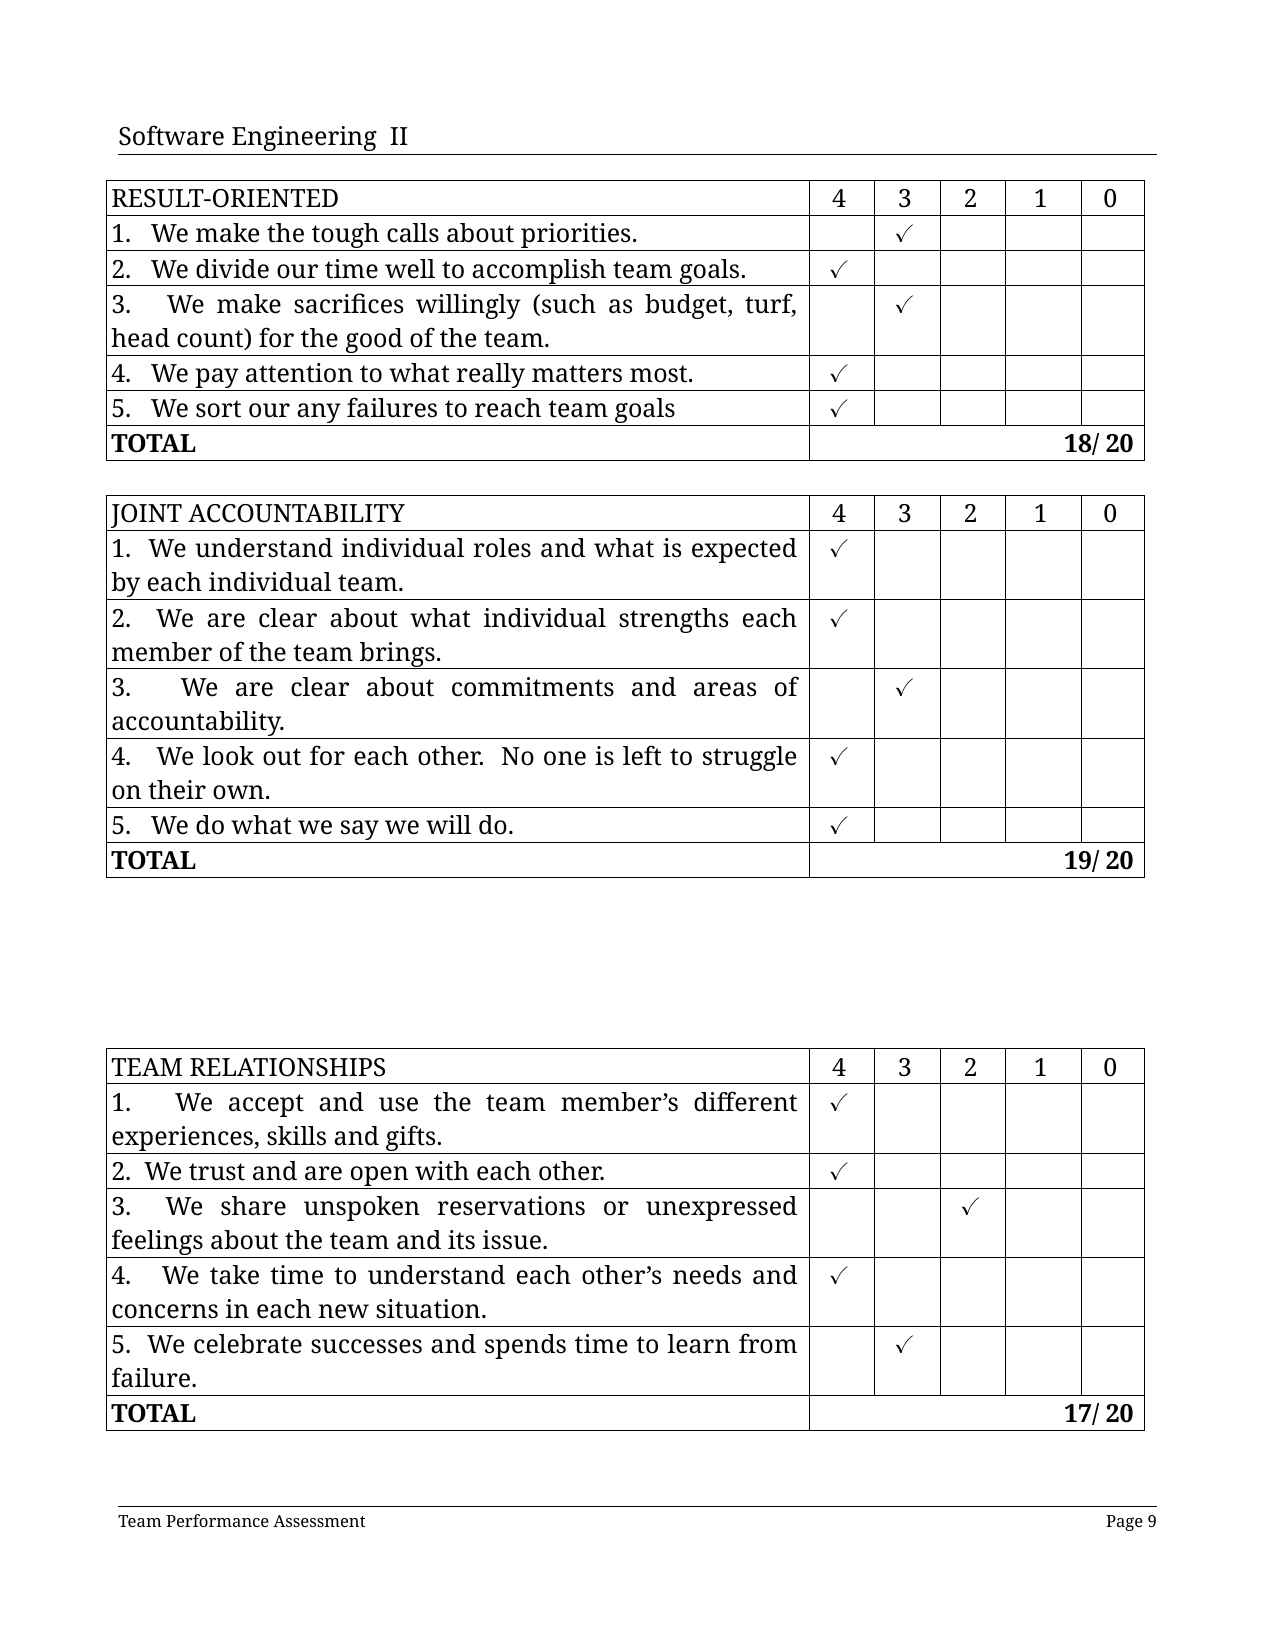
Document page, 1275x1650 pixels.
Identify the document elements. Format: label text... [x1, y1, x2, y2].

table_cell [1082, 251, 1144, 285]
table_header 1 [1006, 496, 1081, 530]
table_cell [1006, 808, 1081, 842]
table_cell [941, 1084, 1005, 1152]
table_cell 2. We trust and are open with each other. [107, 1154, 809, 1188]
table_cell [1006, 286, 1081, 354]
table_cell ✓ [810, 808, 874, 842]
table_cell [1082, 1154, 1144, 1188]
table_cell [1006, 600, 1081, 668]
table_cell 2. We divide our time well to accomplish team goals. [107, 251, 809, 285]
table_cell [875, 356, 940, 389]
table_cell [875, 391, 940, 425]
table_cell [1006, 531, 1081, 599]
table_cell [1006, 739, 1081, 807]
table_header 3 [875, 181, 940, 215]
table_cell [1082, 1084, 1144, 1152]
table_cell [1082, 808, 1144, 842]
table_cell [941, 1258, 1005, 1326]
table_cell [941, 356, 1005, 389]
table_cell [875, 1258, 940, 1326]
table_cell TOTAL [107, 843, 809, 877]
table_cell [941, 531, 1005, 599]
table_header 2 [941, 181, 1005, 215]
table_cell [875, 600, 940, 668]
table_cell [941, 391, 1005, 425]
table_cell 5. We celebrate successes and spends time to learn from failure. [107, 1327, 809, 1395]
table_cell ✓ [875, 669, 940, 737]
table_cell [1082, 1327, 1144, 1395]
table_header 4 [810, 181, 874, 215]
table_header RESULT-ORIENTED [107, 181, 809, 215]
table_cell [875, 1154, 940, 1188]
table_cell [810, 1327, 874, 1395]
table_header 0 [1082, 1049, 1144, 1083]
table_cell [1082, 669, 1144, 737]
table_cell [941, 1154, 1005, 1188]
table_cell [941, 1327, 1005, 1395]
table_cell 1. We understand individual roles and what is expected by each individual team. [107, 531, 809, 599]
table_cell [875, 1084, 940, 1152]
table_header 1 [1006, 1049, 1081, 1083]
table_header 0 [1082, 181, 1144, 215]
table_header JOINT ACCOUNTABILITY [107, 496, 809, 530]
table_header 4 [810, 496, 874, 530]
table_cell 4. We take time to understand each other’s needs and concerns in each new situation. [107, 1258, 809, 1326]
table_cell [1006, 356, 1081, 389]
table_cell [1082, 286, 1144, 354]
table_cell ✓ [875, 216, 940, 250]
table_cell 3. We make sacrifices willingly (such as budget, turf, head count) for the good of the team. [107, 286, 809, 354]
table_cell TOTAL [107, 426, 809, 460]
table_header 0 [1082, 496, 1144, 530]
table_cell ✓ [810, 1154, 874, 1188]
table_cell TOTAL [107, 1396, 809, 1430]
table_cell [1006, 1189, 1081, 1257]
table_cell 4. We look out for each other. No one is left to struggle on their own. [107, 739, 809, 807]
table_cell 3. We are clear about commitments and areas of accountability. [107, 669, 809, 737]
table_cell ✓ [810, 356, 874, 389]
table_cell 5. We sort our any failures to reach team goals [107, 391, 809, 425]
table_cell [1082, 356, 1144, 389]
table_header 4 [810, 1049, 874, 1083]
table_cell [941, 251, 1005, 285]
table_cell ✓ [810, 531, 874, 599]
table_header 3 [875, 1049, 940, 1083]
table_cell ✓ [941, 1189, 1005, 1257]
table_cell [1006, 669, 1081, 737]
table_cell [1006, 216, 1081, 250]
table_header 2 [941, 1049, 1005, 1083]
table_header TEAM RELATIONSHIPS [107, 1049, 809, 1083]
table_cell 1. We accept and use the team member’s different experiences, skills and gifts. [107, 1084, 809, 1152]
table_cell ✓ [810, 739, 874, 807]
table_cell [810, 216, 874, 250]
table_header 2 [941, 496, 1005, 530]
table_cell 1. We make the tough calls about priorities. [107, 216, 809, 250]
table_cell [941, 808, 1005, 842]
table_cell [941, 739, 1005, 807]
table_cell [1082, 1189, 1144, 1257]
table_cell [875, 808, 940, 842]
table_cell [1006, 1258, 1081, 1326]
table_cell [1082, 739, 1144, 807]
table_cell [1006, 251, 1081, 285]
table_cell [810, 669, 874, 737]
table_cell [810, 286, 874, 354]
table_cell ✓ [810, 391, 874, 425]
table_cell ✓ [810, 251, 874, 285]
table_header 1 [1006, 181, 1081, 215]
table_cell 17/ 20 [810, 1396, 1144, 1430]
table_cell [875, 1189, 940, 1257]
table_cell [1082, 1258, 1144, 1326]
table_cell [1006, 1327, 1081, 1395]
table_cell [1082, 216, 1144, 250]
table_cell [1006, 1084, 1081, 1152]
table_cell ✓ [875, 286, 940, 354]
table_cell [1082, 531, 1144, 599]
table_cell 5. We do what we say we will do. [107, 808, 809, 842]
table_cell [941, 216, 1005, 250]
table_cell [941, 669, 1005, 737]
table_cell [875, 531, 940, 599]
table_cell [875, 251, 940, 285]
table_cell 4. We pay attention to what really matters most. [107, 356, 809, 389]
table_cell ✓ [810, 600, 874, 668]
table_cell 2. We are clear about what individual strengths each member of the team brings. [107, 600, 809, 668]
table_cell ✓ [810, 1084, 874, 1152]
table_header 3 [875, 496, 940, 530]
table_cell 18/ 20 [810, 426, 1144, 460]
table_cell [1006, 1154, 1081, 1188]
table_cell 19/ 20 [810, 843, 1144, 877]
table_cell [941, 286, 1005, 354]
table_cell ✓ [810, 1258, 874, 1326]
table_cell [875, 739, 940, 807]
table_cell 3. We share unspoken reservations or unexpressed feelings about the team and its issue. [107, 1189, 809, 1257]
table_cell [1082, 600, 1144, 668]
table_cell ✓ [875, 1327, 940, 1395]
table_cell [810, 1189, 874, 1257]
table_cell [1006, 391, 1081, 425]
table_cell [1082, 391, 1144, 425]
table_cell [941, 600, 1005, 668]
